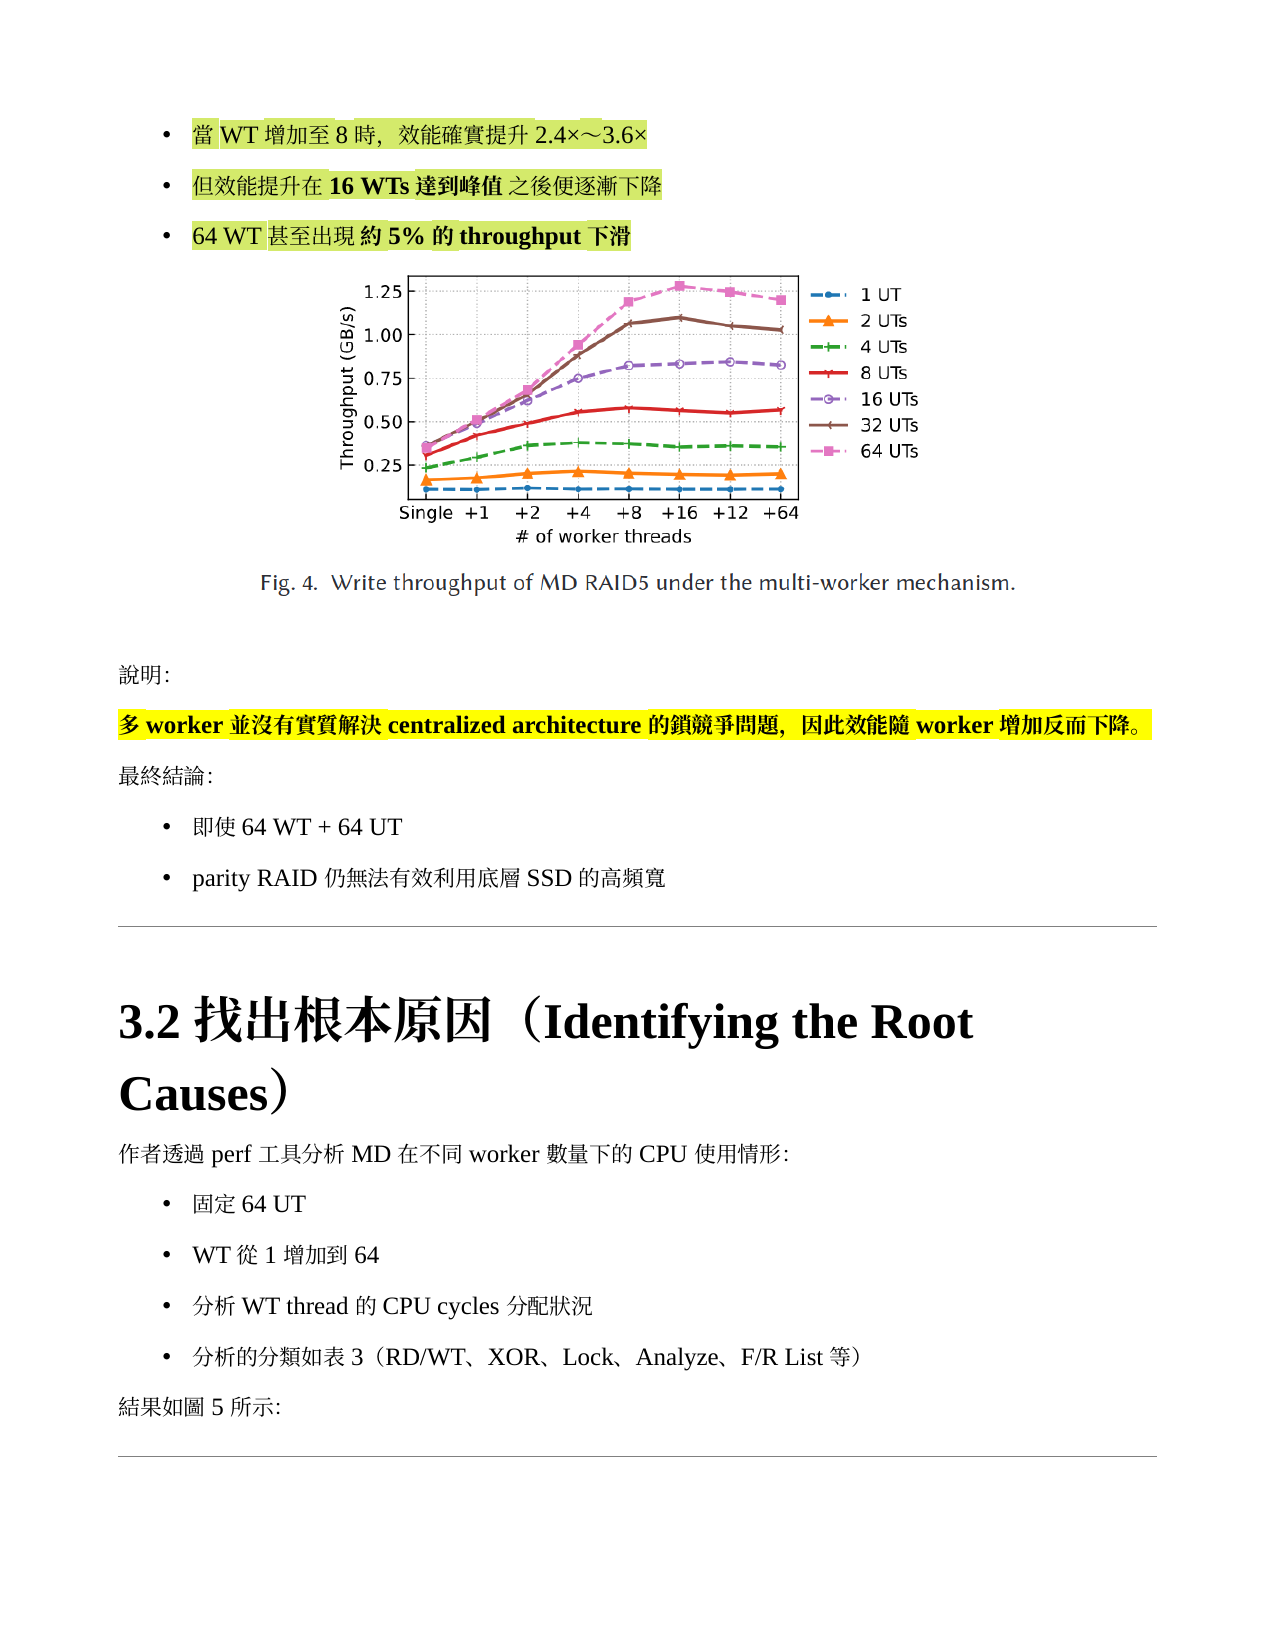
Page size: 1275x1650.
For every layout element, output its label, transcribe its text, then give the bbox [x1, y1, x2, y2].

list 分析 WT thread 的 CPU cycles 分配狀況 [162, 1289, 1157, 1321]
picture [250, 270, 1025, 606]
list parity RAID 仍無法有效利用底層 SSD 的高頻寬 [162, 861, 1157, 892]
text 最終結論： [118, 759, 1157, 791]
list WT 從 1 增加到 64 [162, 1238, 1157, 1270]
text 說明： [118, 658, 1157, 689]
list 當 WT 增加至 8 時，效能確實提升 2.4×～3.6× [162, 118, 1157, 149]
list 但效能提升在 16 WTs 達到峰值 之後便逐漸下降 [162, 169, 1157, 200]
list 分析的分類如表 3（RD/WT、XOR、Lock、Analyze、F/R List 等） [162, 1340, 1157, 1371]
text 作者透過 perf 工具分析 MD 在不同 worker 數量下的 CPU 使用情形： [118, 1137, 1157, 1168]
list 固定 64 UT [162, 1188, 1157, 1219]
text 結果如圖 5 所示： [118, 1391, 1157, 1422]
text 多 worker 並沒有實質解決 centralized architecture 的鎖競爭問題，因此效能隨 worker 增加反而下降。 [118, 708, 1157, 740]
subtitle 3.2 找出根本原因（Identifying the Root Causes） [118, 981, 1157, 1124]
list 即使 64 WT + 64 UT [162, 810, 1157, 841]
list 64 WT 甚至出現 約 5% 的 throughput 下滑 [162, 219, 1157, 251]
